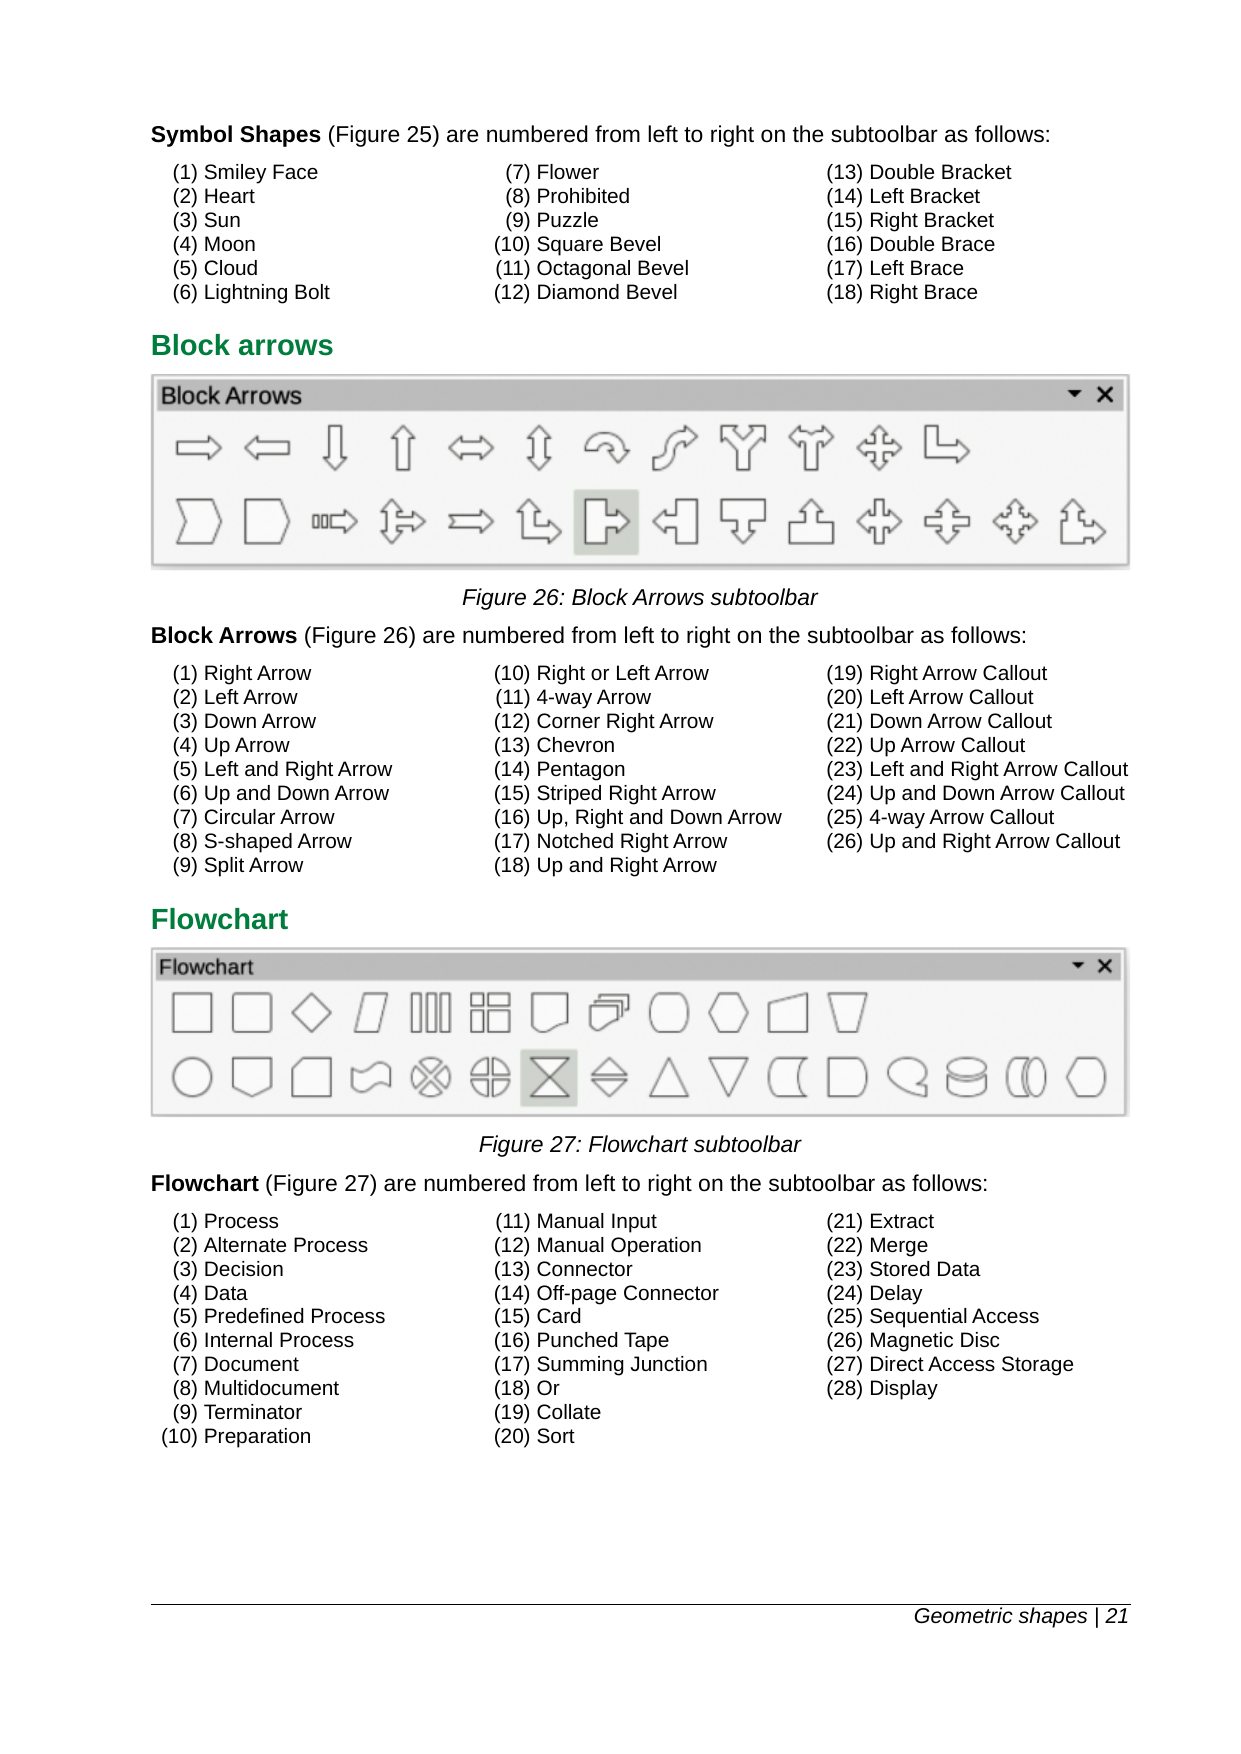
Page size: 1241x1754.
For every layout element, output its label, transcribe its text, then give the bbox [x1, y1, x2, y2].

list Split Arrow [204, 853, 466, 877]
list Right Bracket [869, 208, 1131, 232]
list Double Bracket [869, 160, 1131, 184]
subtitle Block arrows [151, 328, 1131, 362]
list 4-way Arrow Callout [869, 805, 1131, 829]
list Heart [204, 184, 466, 208]
list Circular Arrow [204, 805, 466, 829]
list Down Arrow [204, 709, 466, 733]
list Cloud [204, 256, 466, 280]
list Left Bracket [869, 184, 1131, 208]
list Up Arrow [204, 733, 466, 757]
list Smiley Face [204, 160, 466, 184]
list Data [204, 1280, 466, 1304]
list Display [869, 1376, 1131, 1400]
list Left Brace [869, 256, 1131, 280]
list Connector [536, 1256, 798, 1280]
list Right Arrow [204, 661, 466, 685]
list Collate [536, 1400, 798, 1424]
list Puzzle [536, 208, 798, 232]
list Alternate Process [204, 1232, 466, 1256]
list 4-way Arrow [536, 685, 798, 709]
list Or [536, 1376, 798, 1400]
list Right Brace [869, 280, 1131, 304]
list Chevron [536, 733, 798, 757]
list Octagonal Bevel [536, 256, 798, 280]
list Up and Right Arrow [536, 853, 798, 877]
list Striped Right Arrow [536, 781, 798, 805]
list Predefined Process [204, 1304, 466, 1328]
list Preparation [204, 1424, 466, 1448]
list Right Arrow Callout [869, 661, 1131, 685]
list Prohibited [536, 184, 798, 208]
list Corner Right Arrow [536, 709, 798, 733]
list Card [536, 1304, 798, 1328]
list Symbol Shapes (Figure 25) are numbered from left to right on the subtoolbar as follows: [151, 121, 1131, 147]
list Notched Right Arrow [536, 829, 798, 853]
list Internal Process [204, 1328, 466, 1352]
list Diamond Bevel [536, 280, 798, 304]
list Left and Right Arrow Callout [869, 757, 1131, 781]
list Down Arrow Callout [869, 709, 1131, 733]
list Left Arrow [204, 685, 466, 709]
list Manual Operation [536, 1232, 798, 1256]
list Up and Down Arrow Callout [869, 781, 1131, 805]
list Document [204, 1352, 466, 1376]
list Left Arrow Callout [869, 685, 1131, 709]
list Manual Input [536, 1208, 798, 1232]
list Flower [536, 160, 798, 184]
list Magnetic Disc [869, 1328, 1131, 1352]
list Sun [204, 208, 466, 232]
list Up and Right Arrow Callout [869, 829, 1131, 853]
text Figure 26: Block Arrows subtoolbar [151, 584, 1131, 610]
list Stored Data [869, 1256, 1131, 1280]
list S-shaped Arrow [204, 829, 466, 853]
list Right or Left Arrow [536, 661, 798, 685]
list Up Arrow Callout [869, 733, 1131, 757]
list Multidocument [204, 1376, 466, 1400]
list Pentagon [536, 757, 798, 781]
list Terminator [204, 1400, 466, 1424]
subtitle Flowchart [151, 902, 1131, 935]
list Sort [536, 1424, 798, 1448]
list Sequential Access [869, 1304, 1131, 1328]
list Extract [869, 1208, 1131, 1232]
list Up and Down Arrow [204, 781, 466, 805]
list Lightning Bolt [204, 280, 466, 304]
list Direct Access Storage [869, 1352, 1131, 1376]
list Summing Junction [536, 1352, 798, 1376]
list Off-page Connector [536, 1280, 798, 1304]
picture [150, 947, 1132, 1119]
list Punched Tape [536, 1328, 798, 1352]
list Flowchart (Figure 27) are numbered from left to right on the subtoolbar as follows: [151, 1169, 1131, 1196]
list Moon [204, 232, 466, 256]
list Left and Right Arrow [204, 757, 466, 781]
picture [150, 374, 1132, 572]
list Process [204, 1208, 466, 1232]
list Square Bevel [536, 232, 798, 256]
list Block Arrows (Figure 26) are numbered from left to right on the subtoolbar as follows: [151, 622, 1131, 649]
list Merge [869, 1232, 1131, 1256]
list Decision [204, 1256, 466, 1280]
list Up, Right and Down Arrow [536, 805, 798, 829]
list Double Brace [869, 232, 1131, 256]
list Delay [869, 1280, 1131, 1304]
text Figure 27: Flowchart subtoolbar [151, 1131, 1131, 1157]
